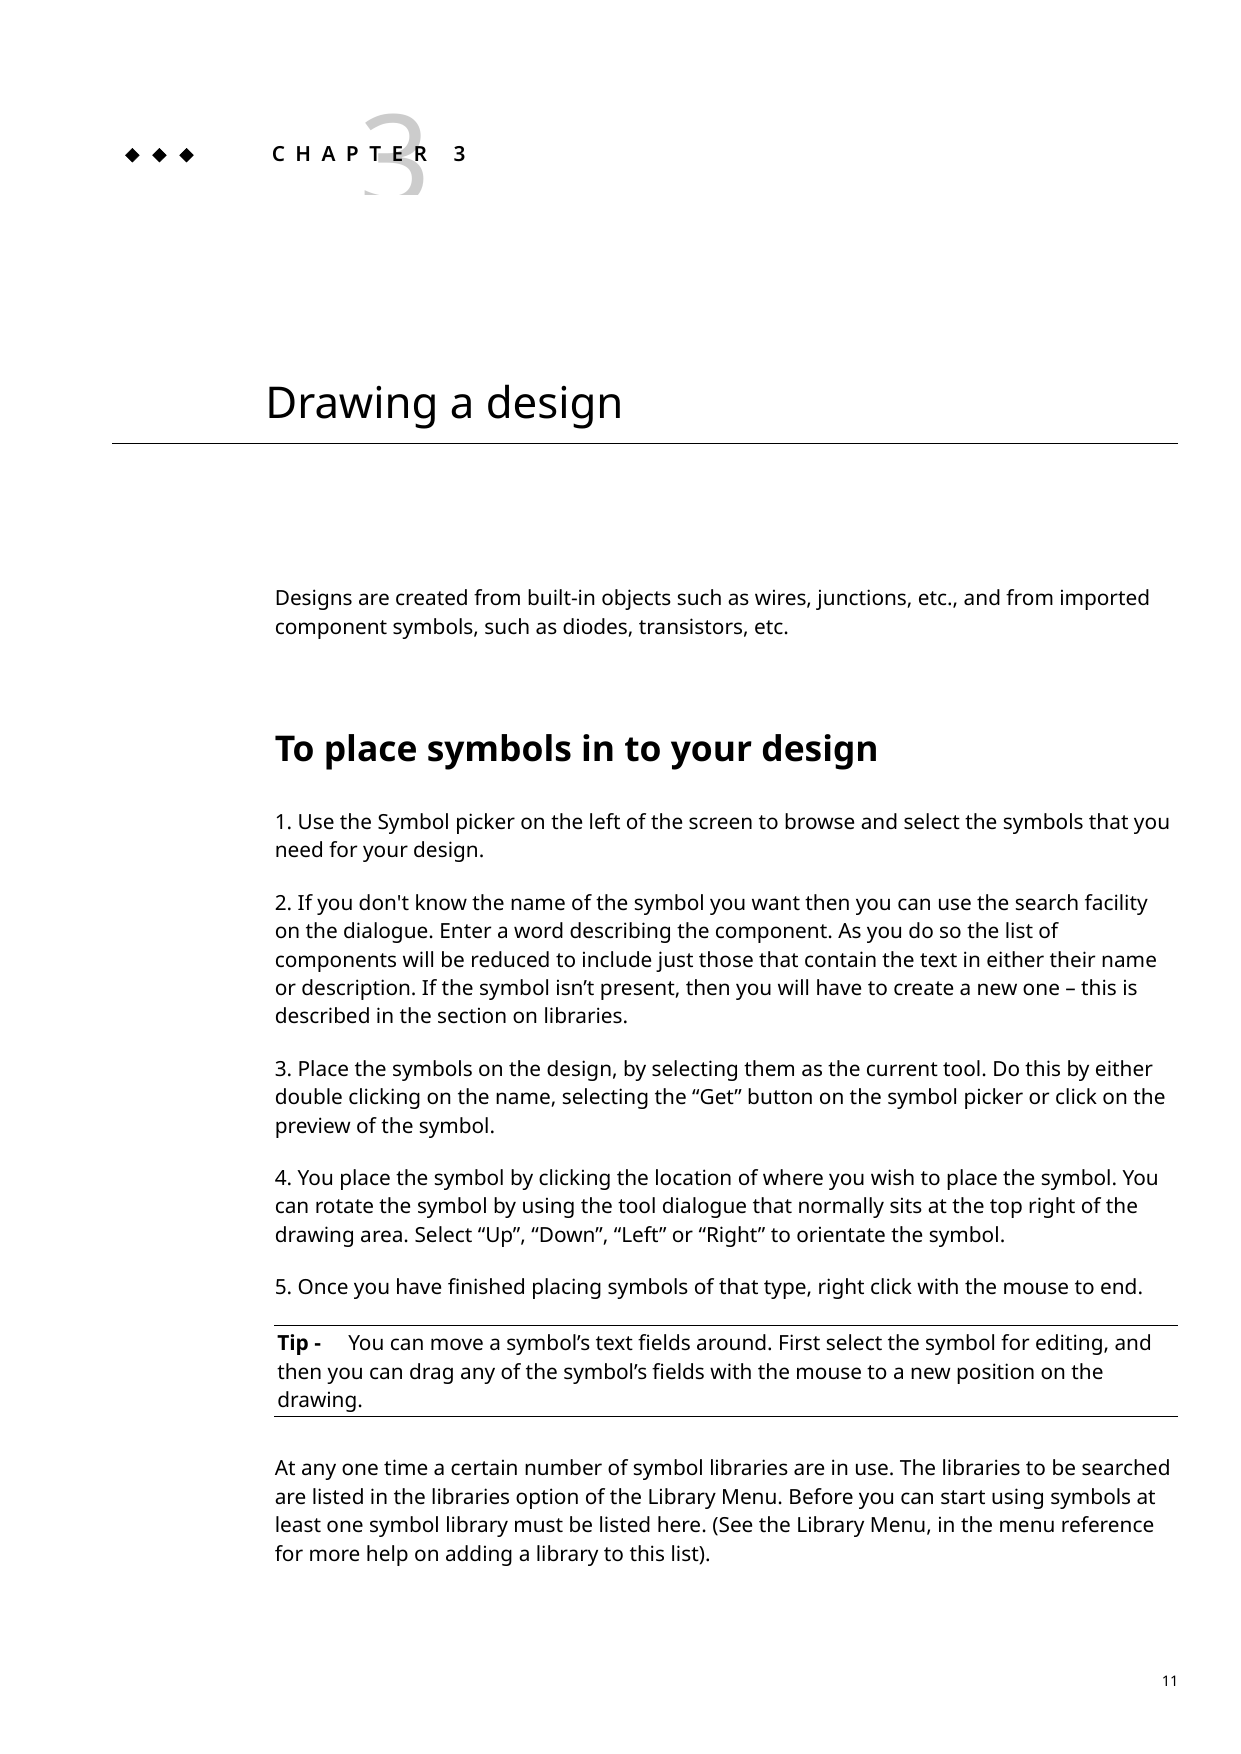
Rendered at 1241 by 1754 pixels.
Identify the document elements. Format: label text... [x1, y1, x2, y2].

text 4. You place the symbol by clicking the location of where you wish to place the symbol. You can rotate the symbol by using the tool dialogue that normally sits at the top right of the drawing area. Select “Up”, “Down”, “Left” or “Right” to orientate the symbol. [274, 1163, 1178, 1248]
text 3. Place the symbols on the design, by selecting them as the current tool. Do this by either double clicking on the name, selecting the “Get” button on the symbol picker or click on the preview of the symbol. [274, 1054, 1178, 1139]
subtitle To place symbols in to your design [274, 723, 1178, 771]
text 1. Use the Symbol picker on the left of the screen to browse and select the symbols that you need for your design. [274, 807, 1178, 864]
title Drawing a design [112, 372, 1178, 443]
text At any one time a certain number of symbol libraries are in use. The libraries to be searched are listed in the libraries option of the Library Menu. Before you can start using symbols at least one symbol library must be listed here. (See the Library Menu, in the menu reference for more help on adding a library to this list). [274, 1453, 1178, 1567]
text Designs are created from built-in objects such as wires, junctions, etc., and from imported component symbols, such as diodes, transistors, etc. [274, 583, 1178, 640]
text 5. Once you have finished placing symbols of that type, right click with the mouse to end. [274, 1272, 1178, 1301]
text 2. If you don't know the name of the symbol you want then you can use the search facility on the dialogue. Enter a word describing the component. As you do so the list of components will be reduced to include just those that contain the text in either their name or description. If the symbol isn’t present, then you will have to create a new one – this is described in the section on libraries. [274, 888, 1178, 1030]
list You can move a symbol’s text fields around. First select the symbol for editing, and then you can drag any of the symbol’s fields with the mouse to a new position on the drawing. [274, 1326, 1178, 1416]
